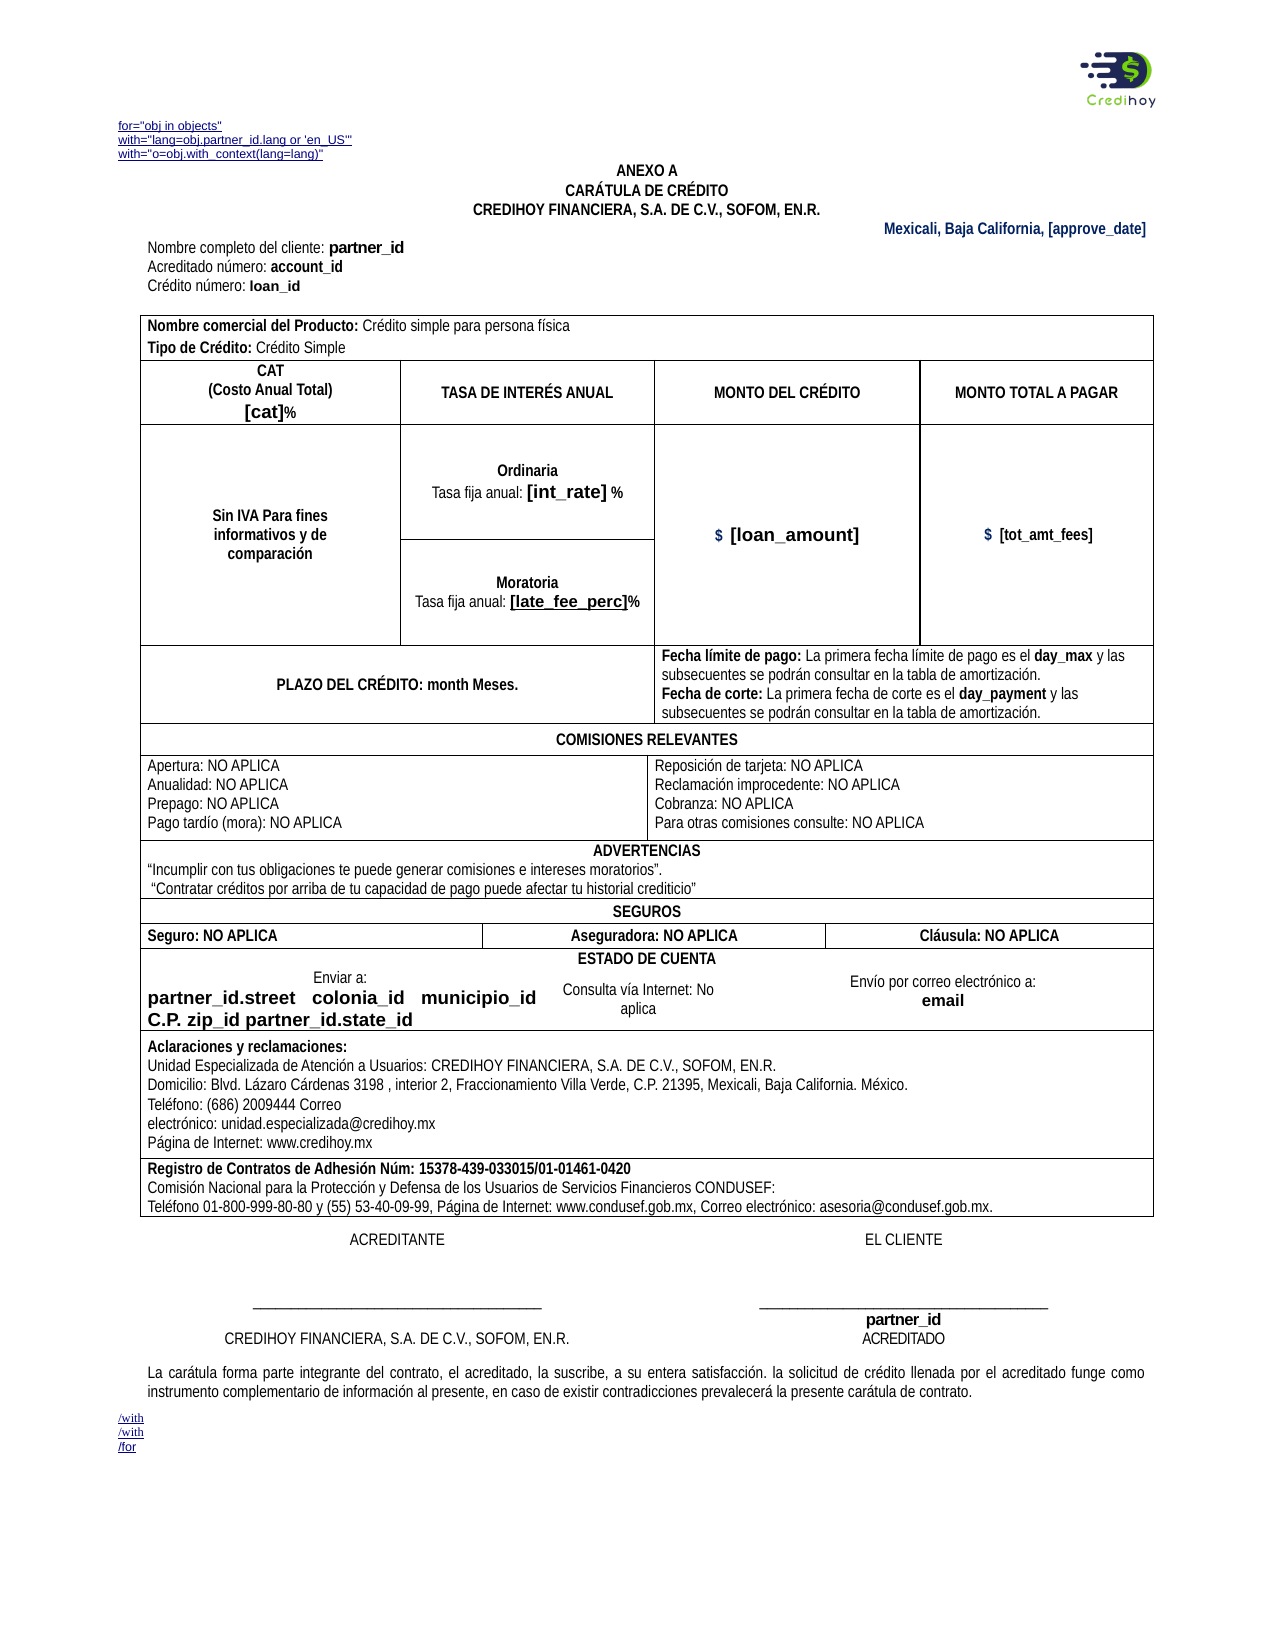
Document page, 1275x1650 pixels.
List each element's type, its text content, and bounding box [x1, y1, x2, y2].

table_cell Seguro: NO APLICA [141, 924, 482, 948]
text /with [118, 1425, 1157, 1439]
table_cell EL CLIENTE [654, 1217, 1153, 1263]
table_cell Nombre comercial del Producto: Crédito simple para persona física [141, 316, 1153, 335]
table_cell [cat]% [141, 399, 400, 423]
table_cell Consulta vía Internet: No aplica [544, 968, 733, 1030]
text for="obj in objects" [118, 118, 1157, 132]
table_cell Aseguradora: NO APLICA [483, 924, 825, 948]
table_cell $ [loan_amount] [655, 425, 919, 645]
table_cell Cláusula: NO APLICA [826, 924, 1153, 948]
picture [1080, 52, 1156, 108]
table_cell MONTO DEL CRÉDITO [655, 361, 919, 423]
table_cell Reposición de tarjeta: NO APLICA Reclamación improcedente: NO APLICA Cobranza: NO APLICA Para otras comisiones consulte: NO APLICA [648, 756, 1153, 840]
text with="o=obj.with_context(lang=lang)" [118, 147, 1157, 161]
text /for [118, 1439, 1157, 1454]
table_cell ______________________________________ [140, 1263, 654, 1310]
table_header ANEXO A CARÁTULA DE CRÉDITO CREDIHOY FINANCIERA, S.A. DE C.V., SOFOM, EN.R. Mexicali, Baja California, [approve_date] Nombre completo del cliente: partner_id Acreditado número: account_id Crédito número: loan_id [140, 161, 1153, 314]
table_cell partner_id ACREDITADO [654, 1310, 1153, 1353]
table_cell COMISIONES RELEVANTES [141, 724, 1153, 754]
table_cell Ordinaria Tasa fija anual: [int_rate] % [401, 425, 654, 539]
table_cell ESTADO DE CUENTA [141, 949, 1153, 968]
table_cell Aclaraciones y reclamaciones: Unidad Especializada de Atención a Usuarios: CREDIHOY FINANCIERA, S.A. DE C.V., SOFOM, EN.R. Domicilio: Blvd. Lázaro Cárdenas 3198 , interior 2, Fraccionamiento Villa Verde, C.P. 21395, Mexicali, Baja California. México. Teléfono: (686) 2009444 Correo electrónico: unidad.especializada@credihoy.mx Página de Internet: www.credihoy.mx [141, 1031, 1153, 1157]
text /with [118, 1411, 1157, 1425]
table_cell SEGUROS [141, 899, 1153, 923]
text with="lang=obj.partner_id.lang or 'en_US'" [118, 132, 1157, 147]
table_cell PLAZO DEL CRÉDITO: month Meses. [141, 646, 654, 722]
table_cell ______________________________________ [654, 1263, 1153, 1310]
table_cell ACREDITANTE [140, 1217, 654, 1263]
table_cell TASA DE INTERÉS ANUAL [401, 361, 654, 423]
table_cell Registro de Contratos de Adhesión Núm: 15378-439-033015/01-01461-0420 Comisión Nacional para la Protección y Defensa de los Usuarios de Servicios Financieros CONDUSEF: Teléfono 01-800-999-80-80 y (55) 53-40-09-99, Página de Internet: www.condusef.gob.mx, Correo electrónico: asesoria@condusef.gob.mx. [141, 1159, 1153, 1216]
table_cell Sin IVA Para fines informativos y de comparación [141, 425, 400, 645]
table_cell Tipo de Crédito: Crédito Simple [141, 335, 1153, 359]
table_cell Moratoria Tasa fija anual: [late_fee_perc]% [401, 540, 654, 645]
table_cell Apertura: NO APLICA Anualidad: NO APLICA Prepago: NO APLICA Pago tardío (mora): NO APLICA [141, 756, 647, 840]
table_cell Fecha límite de pago: La primera fecha límite de pago es el day_max y las subsecuentes se podrán consultar en la tabla de amortización. Fecha de corte: La primera fecha de corte es el day_payment y las subsecuentes se podrán consultar en la tabla de amortización. [655, 646, 1153, 722]
table_cell Envío por correo electrónico a: email [733, 968, 1153, 1030]
table_cell CREDIHOY FINANCIERA, S.A. DE C.V., SOFOM, EN.R. [140, 1310, 654, 1353]
table_cell MONTO TOTAL A PAGAR [921, 361, 1153, 423]
table_cell CAT (Costo Anual Total) [141, 361, 400, 399]
table_cell Enviar a: partner_id.street colonia_id municipio_id C.P. zip_id partner_id.state_id [141, 968, 544, 1030]
table_cell $ [tot_amt_fees] [921, 425, 1153, 645]
table_cell La carátula forma parte integrante del contrato, el acreditado, la suscribe, a su entera satisfacción. la solicitud de crédito llenada por el acreditado funge como instrumento complementario de información al presente, en caso de existir contradicciones prevalecerá la presente carátula de contrato. [140, 1353, 1153, 1411]
table_cell ADVERTENCIAS “Incumplir con tus obligaciones te puede generar comisiones e intereses moratorios”. “Contratar créditos por arriba de tu capacidad de pago puede afectar tu historial crediticio” [141, 841, 1153, 898]
